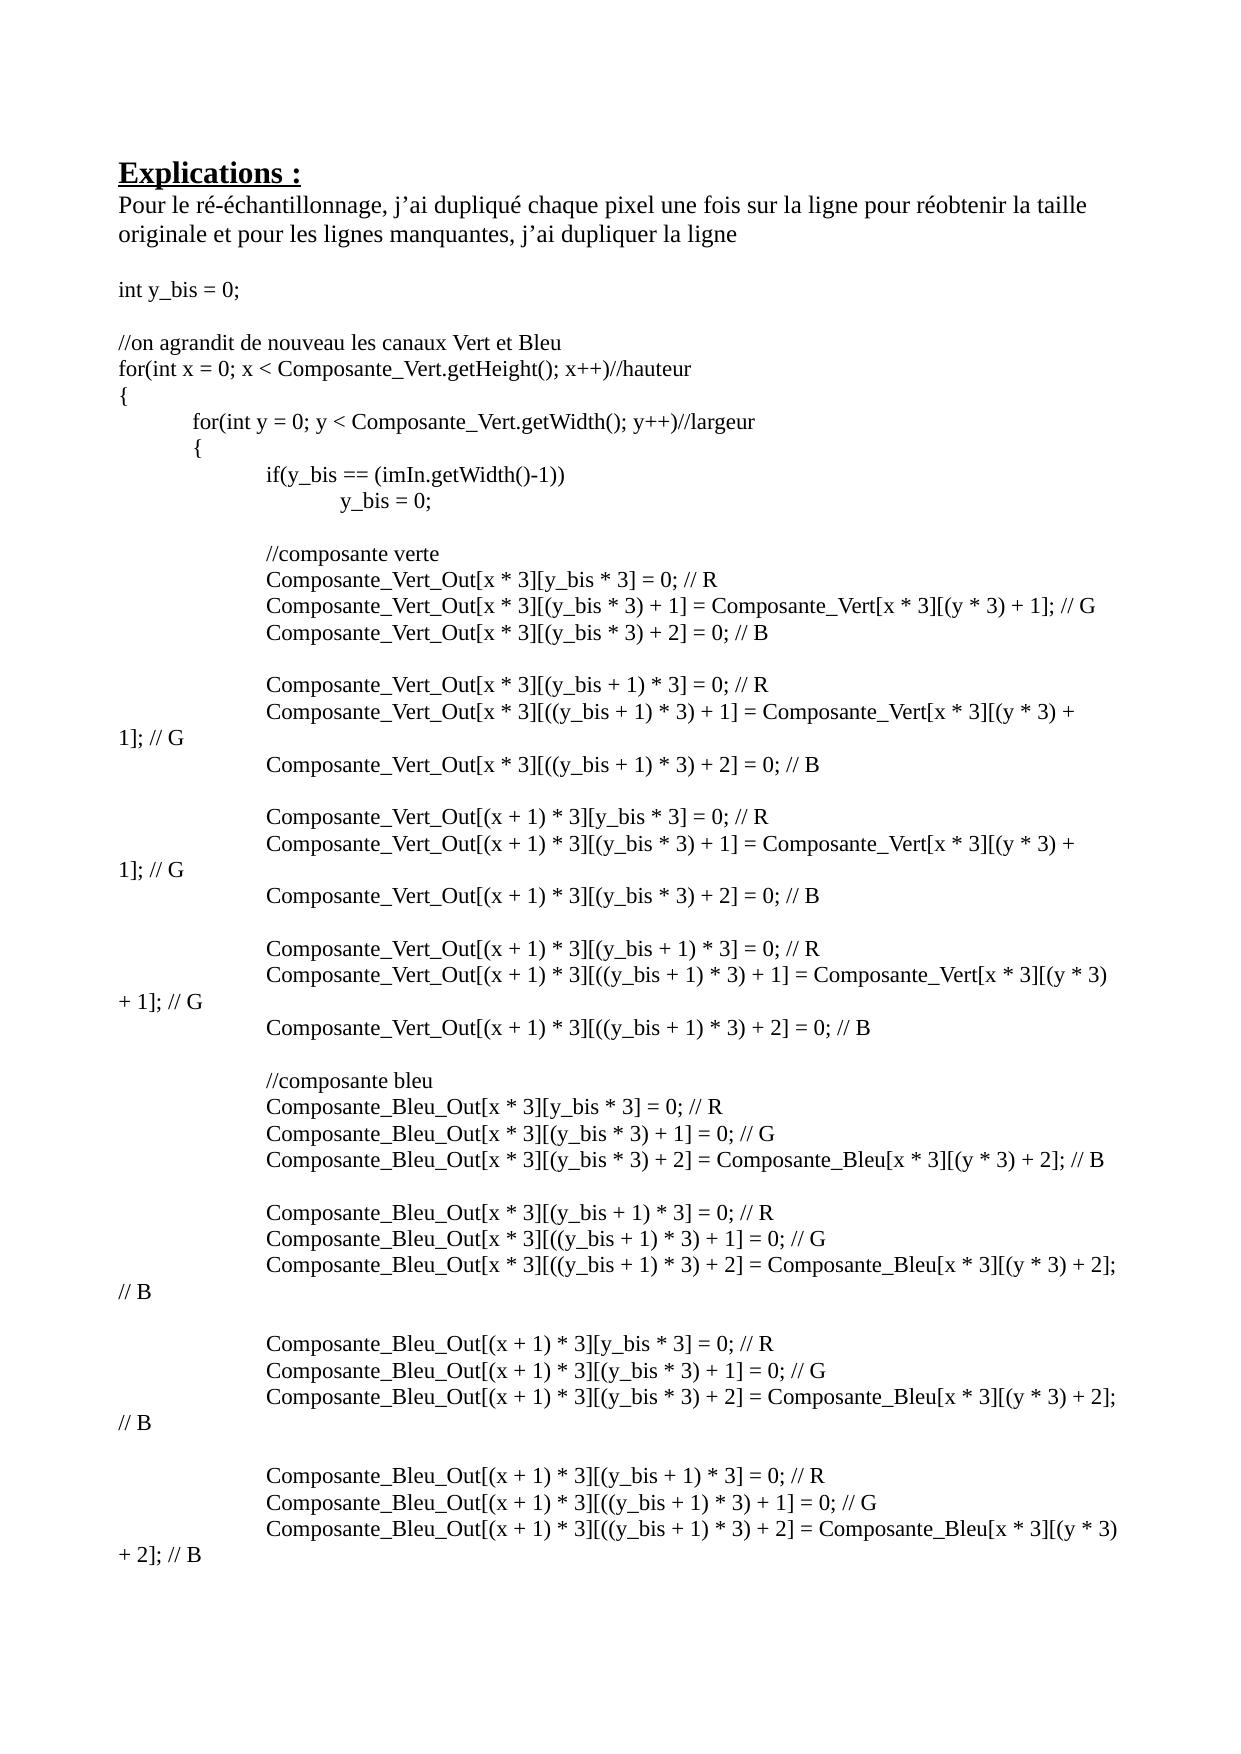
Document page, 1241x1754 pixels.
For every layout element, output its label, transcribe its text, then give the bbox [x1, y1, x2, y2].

text //composante bleu [118, 1067, 1122, 1093]
text Composante_Vert_Out[(x + 1) * 3][((y_bis + 1) * 3) + 2] = 0; // B [118, 1014, 1122, 1041]
text Composante_Vert_Out[(x + 1) * 3][((y_bis + 1) * 3) + 1] = Composante_Vert[x * 3][(y * 3) + 1]; // G [118, 961, 1122, 1014]
text Composante_Bleu_Out[x * 3][(y_bis * 3) + 1] = 0; // G [118, 1119, 1122, 1146]
text { [118, 382, 1122, 408]
text Composante_Vert_Out[x * 3][(y_bis * 3) + 2] = 0; // B [118, 619, 1122, 645]
text Composante_Bleu_Out[x * 3][y_bis * 3] = 0; // R [118, 1093, 1122, 1119]
text Composante_Bleu_Out[(x + 1) * 3][y_bis * 3] = 0; // R [118, 1330, 1122, 1357]
text Composante_Bleu_Out[(x + 1) * 3][(y_bis + 1) * 3] = 0; // R [118, 1462, 1122, 1488]
text Pour le ré-échantillonnage, j’ai dupliqué chaque pixel une fois sur la ligne pour réobtenir la taille originale et pour les lignes manquantes, j’ai dupliquer la ligne [118, 190, 1122, 247]
text Composante_Bleu_Out[(x + 1) * 3][(y_bis * 3) + 2] = Composante_Bleu[x * 3][(y * 3) + 2]; // B [118, 1383, 1122, 1436]
text //composante verte [118, 540, 1122, 566]
text if(y_bis == (imIn.getWidth()-1)) [118, 461, 1122, 487]
text Composante_Vert_Out[(x + 1) * 3][y_bis * 3] = 0; // R [118, 803, 1122, 830]
text { [118, 434, 1122, 461]
text //on agrandit de nouveau les canaux Vert et Bleu [118, 329, 1122, 355]
text int y_bis = 0; [118, 276, 1122, 303]
text Composante_Bleu_Out[x * 3][(y_bis + 1) * 3] = 0; // R [118, 1199, 1122, 1225]
text Composante_Bleu_Out[x * 3][((y_bis + 1) * 3) + 1] = 0; // G [118, 1225, 1122, 1251]
text Composante_Bleu_Out[(x + 1) * 3][((y_bis + 1) * 3) + 1] = 0; // G [118, 1488, 1122, 1515]
text Composante_Vert_Out[(x + 1) * 3][(y_bis * 3) + 2] = 0; // B [118, 882, 1122, 909]
text Composante_Bleu_Out[(x + 1) * 3][(y_bis * 3) + 1] = 0; // G [118, 1357, 1122, 1383]
text Composante_Bleu_Out[x * 3][(y_bis * 3) + 2] = Composante_Bleu[x * 3][(y * 3) + 2]; // B [118, 1146, 1122, 1172]
text Composante_Vert_Out[x * 3][((y_bis + 1) * 3) + 1] = Composante_Vert[x * 3][(y * 3) + 1]; // G [118, 698, 1122, 751]
text Explications : [118, 154, 1122, 190]
text Composante_Bleu_Out[x * 3][((y_bis + 1) * 3) + 2] = Composante_Bleu[x * 3][(y * 3) + 2]; // B [118, 1251, 1122, 1304]
text Composante_Vert_Out[x * 3][((y_bis + 1) * 3) + 2] = 0; // B [118, 751, 1122, 777]
text Composante_Vert_Out[(x + 1) * 3][(y_bis * 3) + 1] = Composante_Vert[x * 3][(y * 3) + 1]; // G [118, 830, 1122, 882]
text y_bis = 0; [118, 487, 1122, 513]
text for(int y = 0; y < Composante_Vert.getWidth(); y++)//largeur [118, 408, 1122, 434]
text Composante_Vert_Out[x * 3][(y_bis + 1) * 3] = 0; // R [118, 672, 1122, 698]
text for(int x = 0; x < Composante_Vert.getHeight(); x++)//hauteur [118, 355, 1122, 382]
text Composante_Vert_Out[x * 3][y_bis * 3] = 0; // R [118, 566, 1122, 592]
text Composante_Vert_Out[x * 3][(y_bis * 3) + 1] = Composante_Vert[x * 3][(y * 3) + 1]; // G [118, 592, 1122, 619]
text Composante_Vert_Out[(x + 1) * 3][(y_bis + 1) * 3] = 0; // R [118, 935, 1122, 961]
text Composante_Bleu_Out[(x + 1) * 3][((y_bis + 1) * 3) + 2] = Composante_Bleu[x * 3][(y * 3) + 2]; // B [118, 1515, 1122, 1568]
